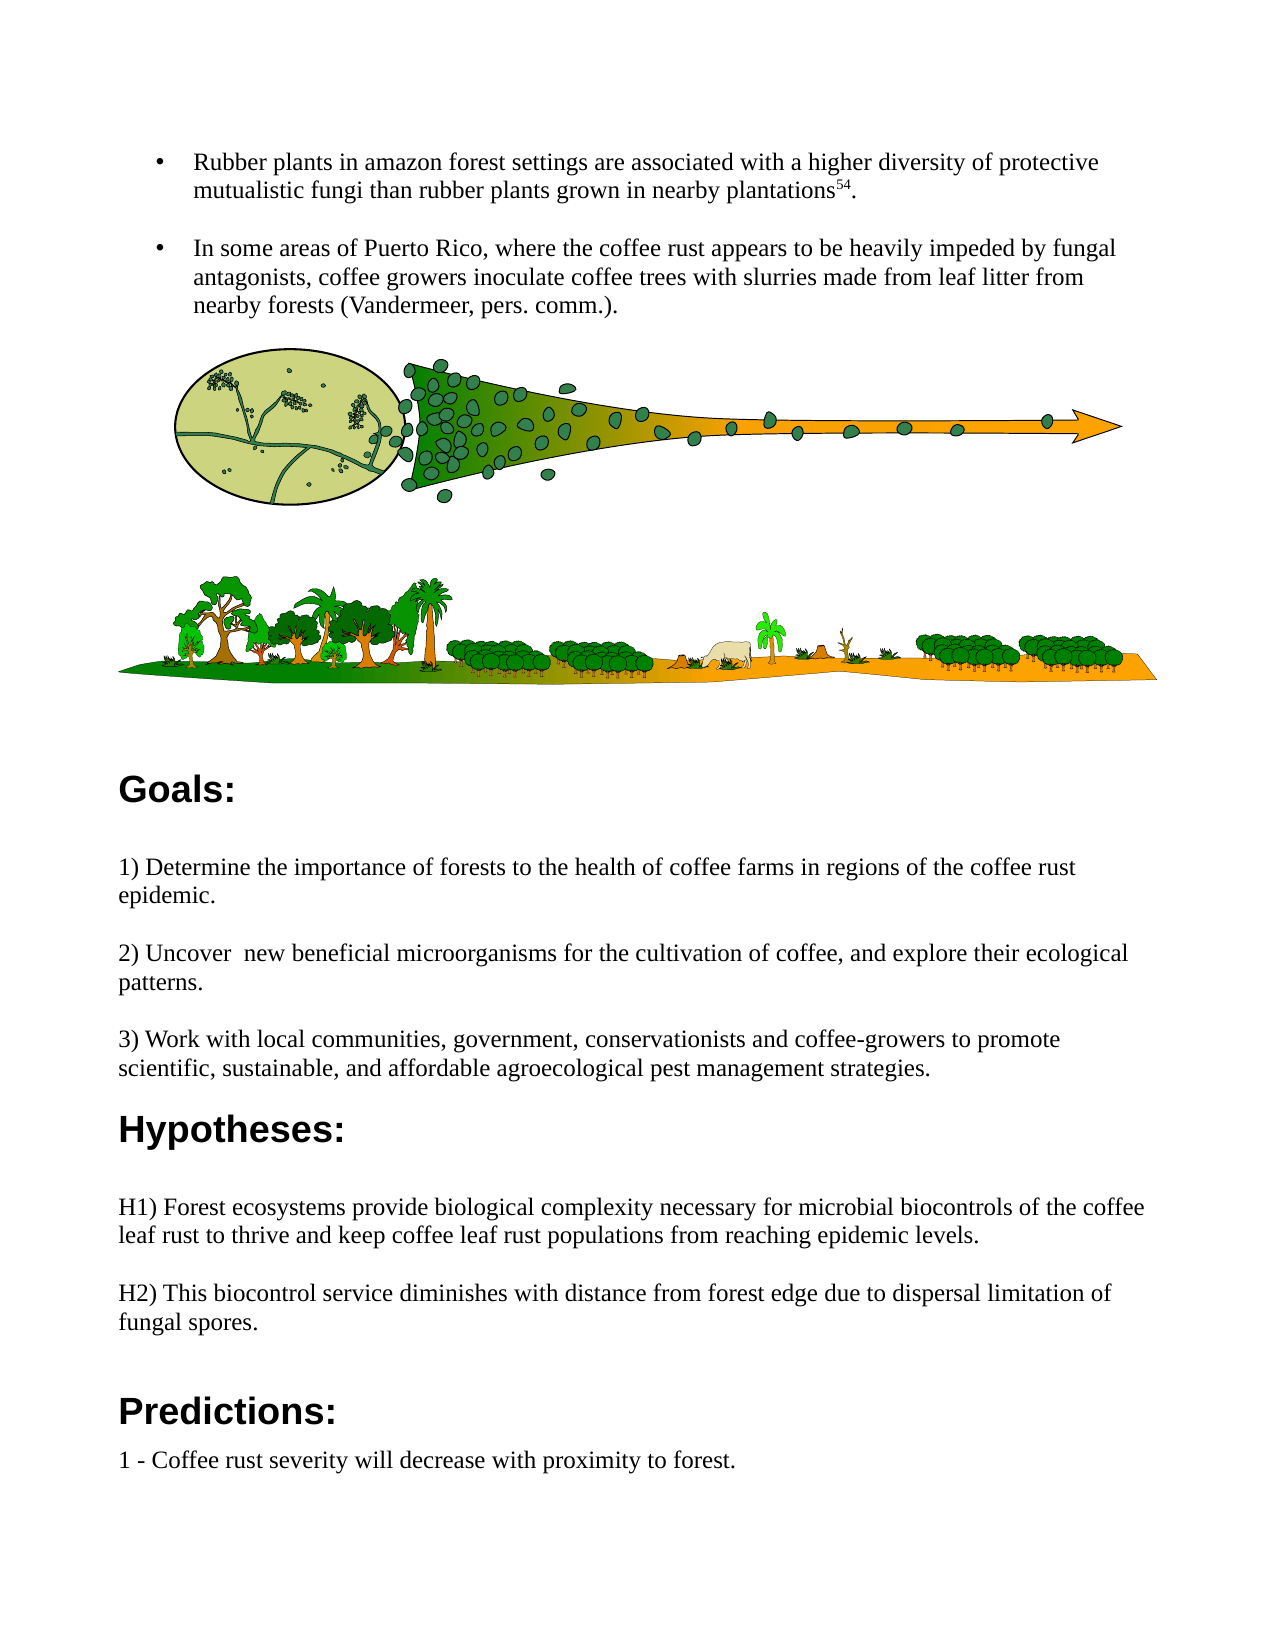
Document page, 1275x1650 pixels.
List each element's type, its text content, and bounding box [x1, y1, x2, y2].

subtitle Goals: [118, 767, 1157, 811]
subtitle Predictions: [118, 1389, 1157, 1433]
text H1) Forest ecosystems provide biological complexity necessary for microbial biocontrols of the coffee leaf rust to thrive and keep coffee leaf rust populations from reaching epidemic levels. [118, 1192, 1157, 1249]
text H2) This biocontrol service diminishes with distance from forest edge due to dispersal limitation of fungal spores. [118, 1278, 1157, 1335]
text 3) Work with local communities, government, conservationists and coffee-growers to promote scientific, sustainable, and affordable agroecological pest management strategies. [118, 1024, 1157, 1082]
subtitle Hypotheses: [118, 1107, 1157, 1150]
text 1 - Coffee rust severity will decrease with proximity to forest. [118, 1445, 1157, 1474]
list Rubber plants in amazon forest settings are associated with a higher diversity of protective mutualistic fungi than rubber plants grown in nearby plantations54. [156, 147, 1157, 204]
list In some areas of Puerto Rico, where the coffee rust appears to be heavily impeded by fungal antagonists, coffee growers inoculate coffee trees with slurries made from leaf litter from nearby forests (Vandermeer, pers. comm.). [156, 233, 1157, 319]
text 2) Uncover new beneficial microorganisms for the cultivation of coffee, and explore their ecological patterns. [118, 938, 1157, 996]
text 1) Determine the importance of forests to the health of coffee farms in regions of the coffee rust epidemic. [118, 852, 1157, 909]
